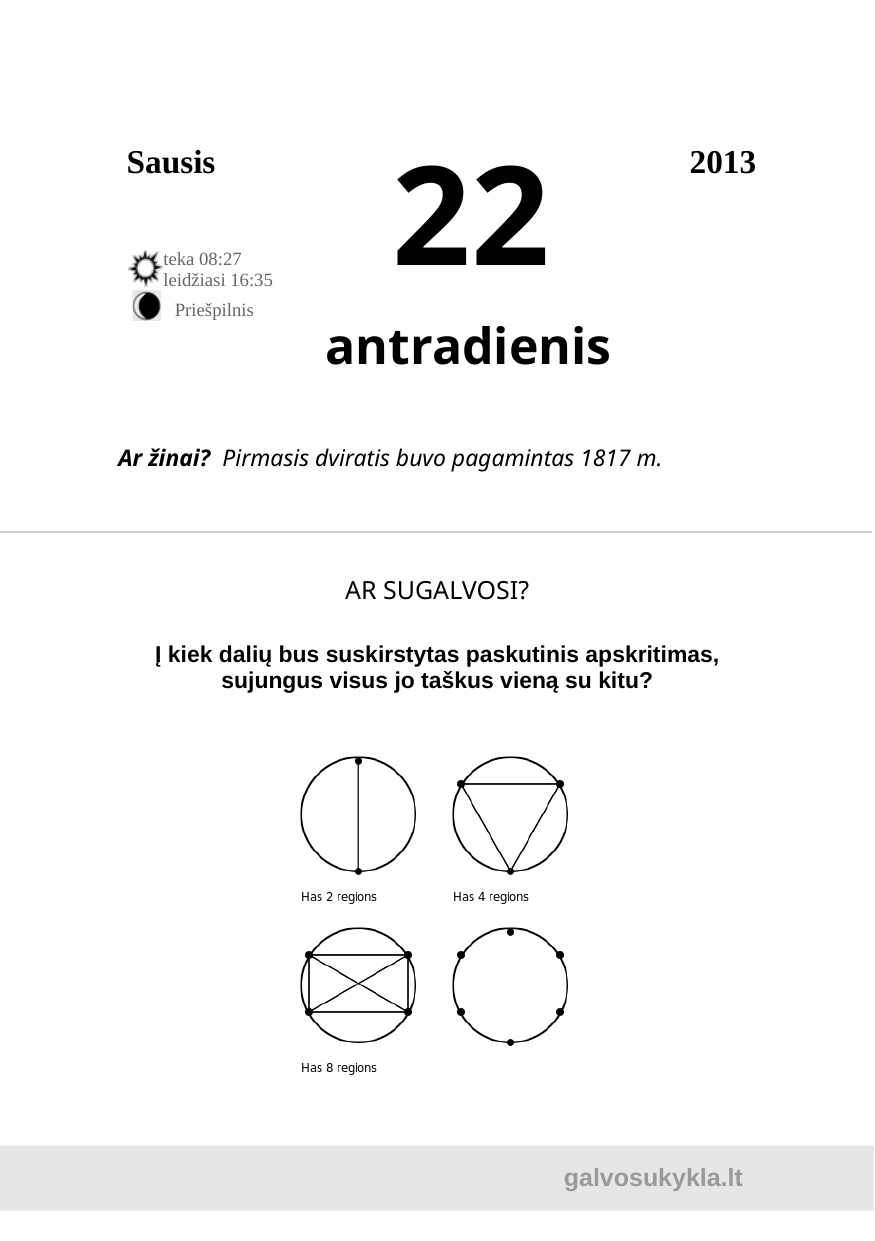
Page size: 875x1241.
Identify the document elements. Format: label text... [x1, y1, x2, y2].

picture [244, 719, 624, 1099]
text AR SUGALVOSI? [118, 573, 756, 607]
text Į kiek dalių bus suskirstytas paskutinis apskritimas, sujungus visus jo taškus vieną su kitu? [118, 641, 756, 693]
table_header Sausis teka 08:27 leidžiasi 16:35 [118, 118, 298, 287]
text Ar žinai? Pirmasis dviratis buvo pagamintas 1817 m. [118, 442, 756, 473]
table_header 2013 [638, 118, 756, 379]
table_header 22 antradienis [299, 118, 638, 379]
table_header Priešpilnis [118, 288, 298, 379]
